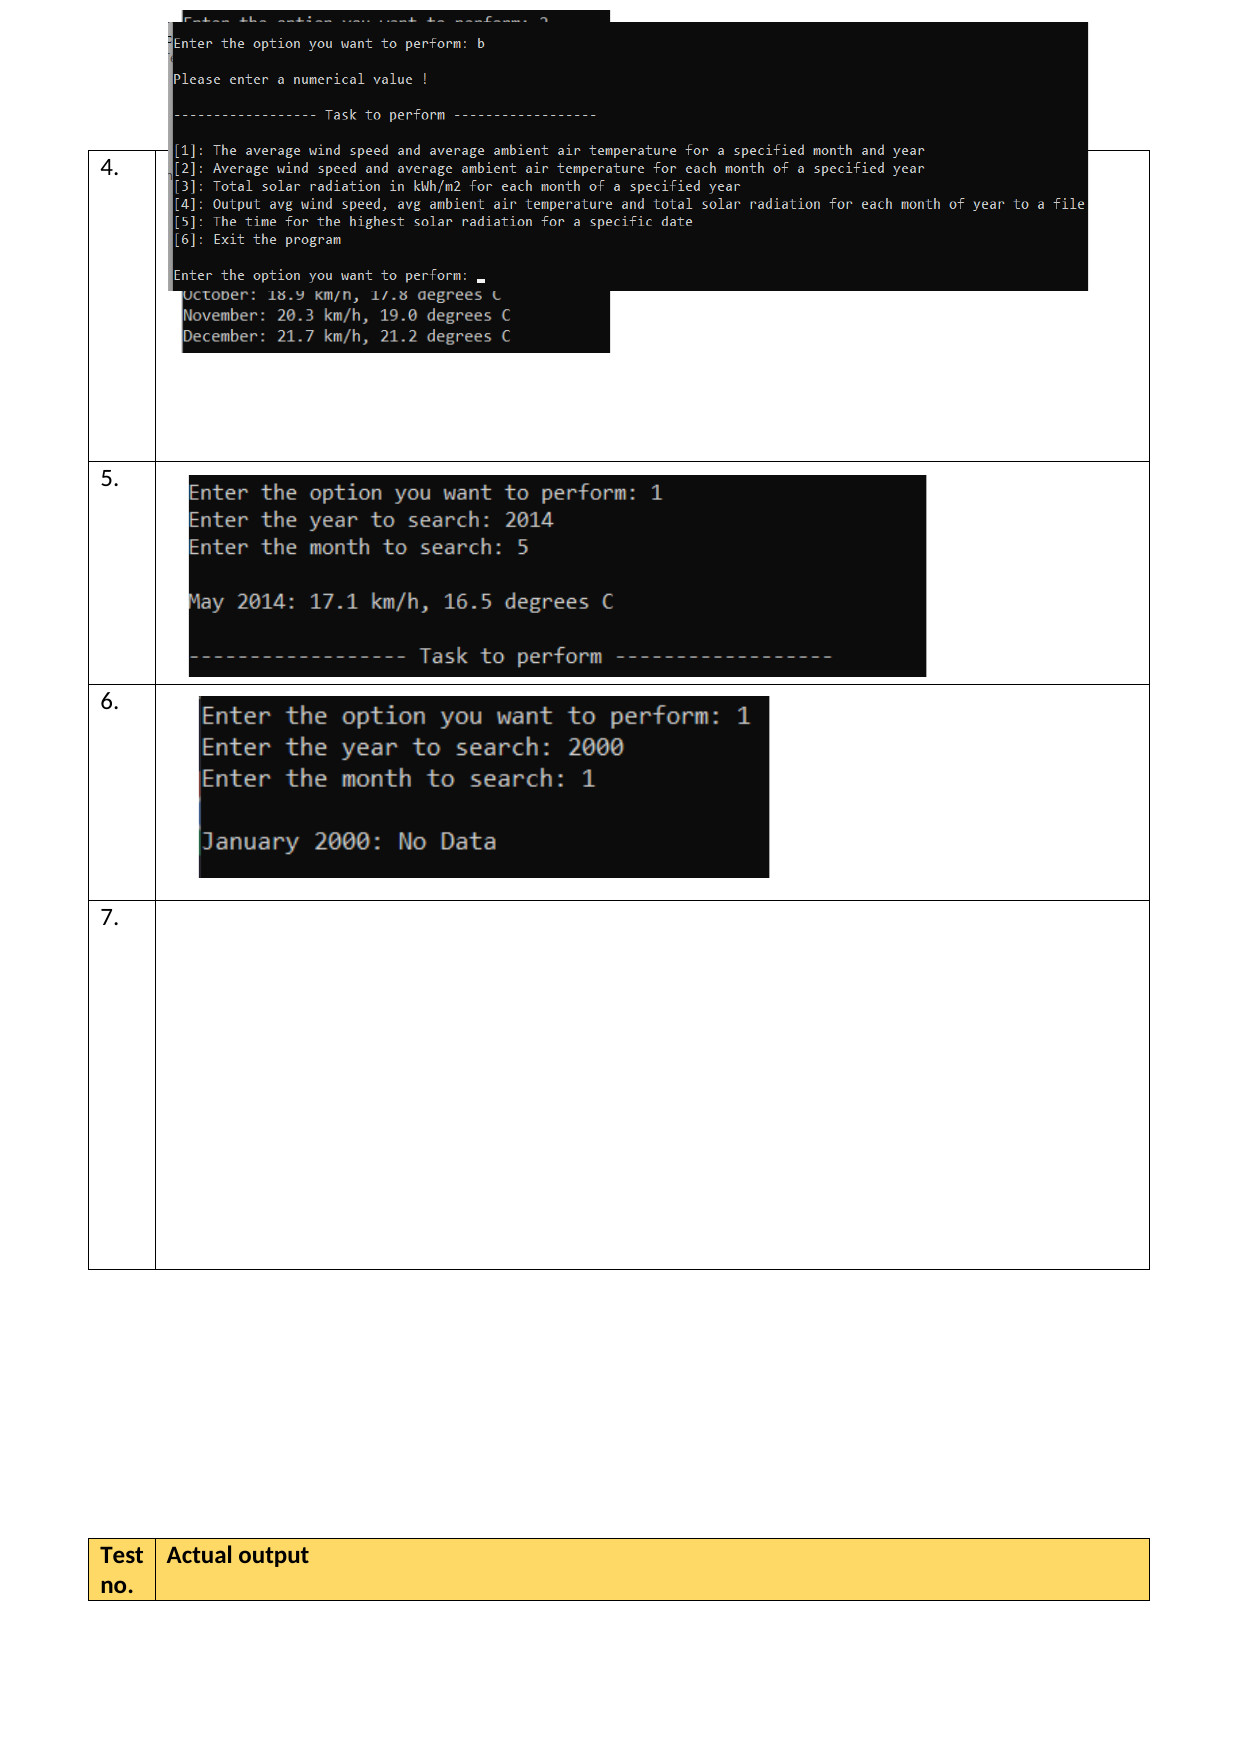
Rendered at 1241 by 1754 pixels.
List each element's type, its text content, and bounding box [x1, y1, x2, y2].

table_cell [156, 462, 1149, 684]
table_cell 5. [89, 462, 155, 684]
table_cell [156, 685, 1149, 900]
table_cell [156, 151, 1149, 461]
table_header Test no. [89, 1539, 155, 1600]
table_cell 7. [89, 901, 155, 1269]
table_cell [156, 901, 1149, 1269]
table_cell 4. [89, 151, 155, 461]
table_cell 6. [89, 685, 155, 900]
table_header Actual output [156, 1539, 1149, 1600]
